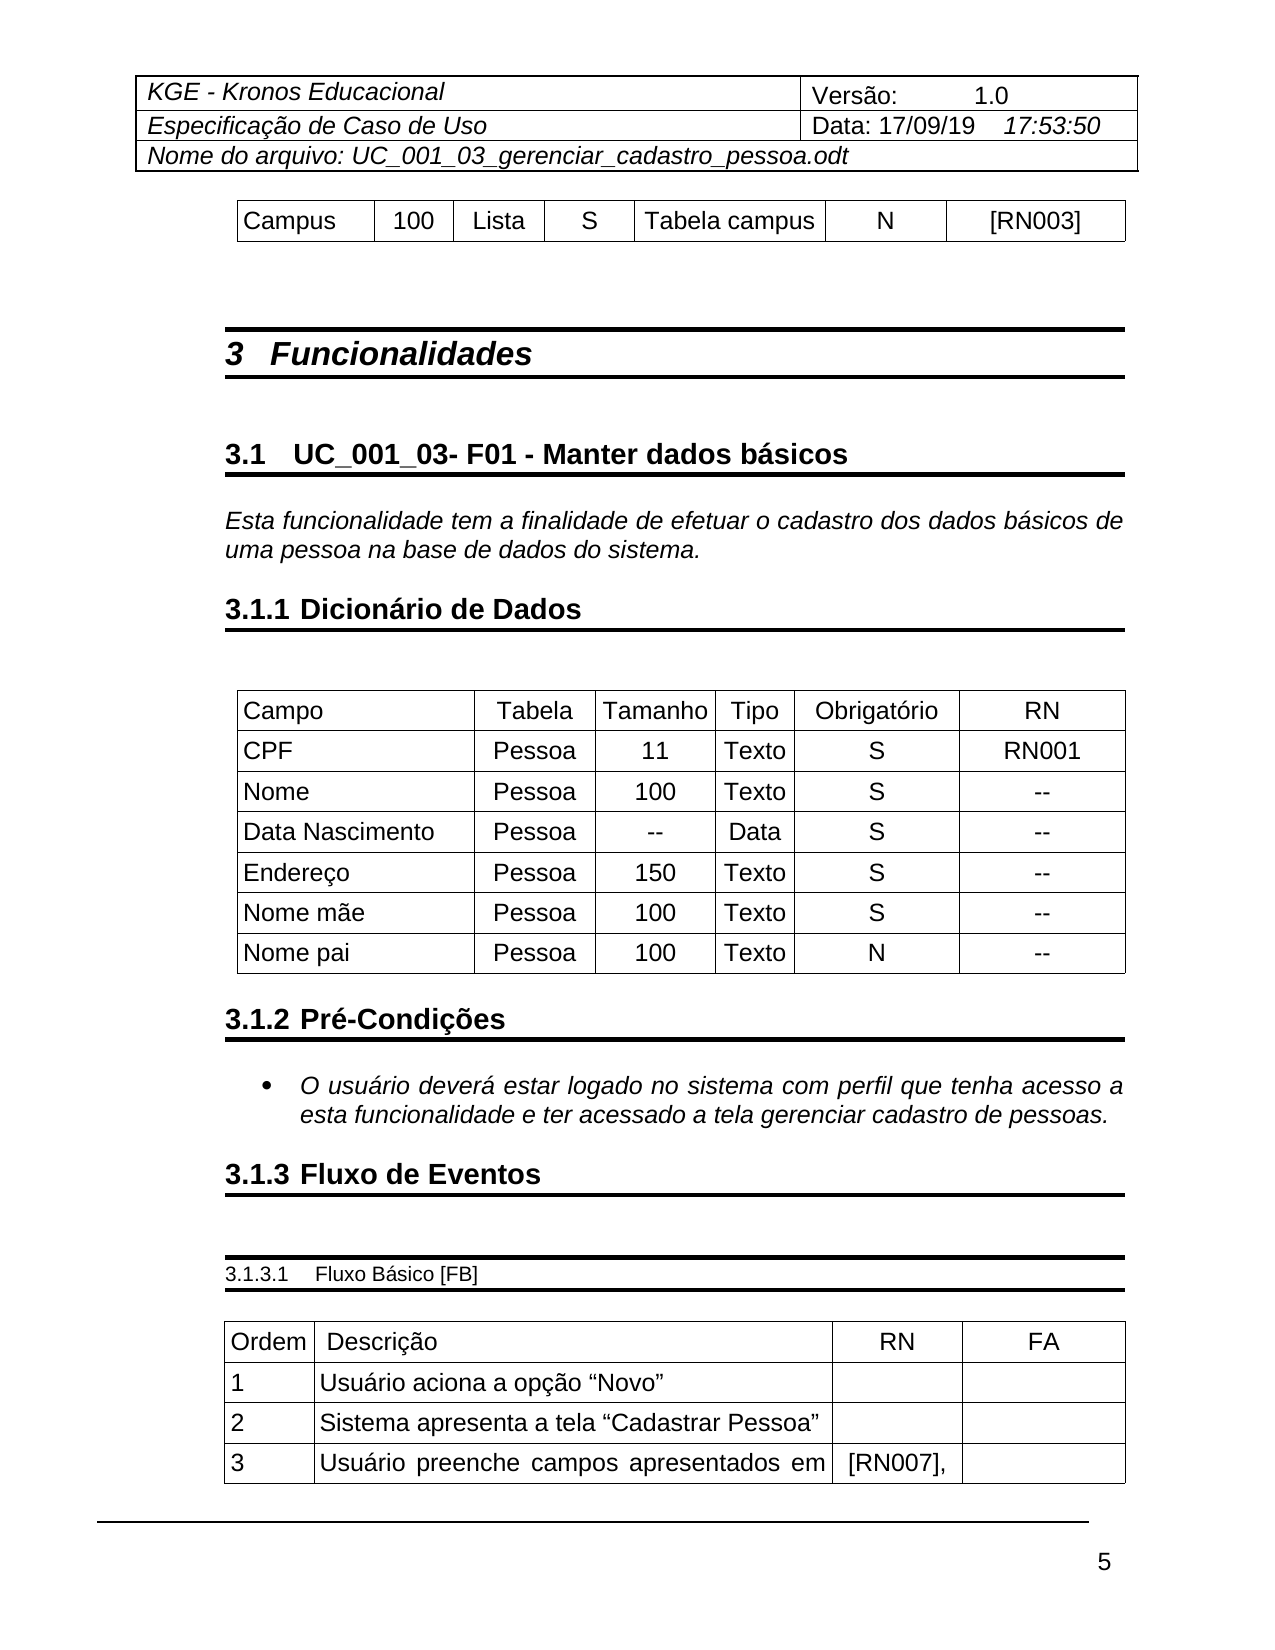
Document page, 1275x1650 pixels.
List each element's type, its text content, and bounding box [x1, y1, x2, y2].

subtitle Fluxo de Eventos [225, 1157, 1125, 1193]
table_cell Pessoa [475, 934, 595, 973]
subtitle Funcionalidades [225, 332, 1125, 375]
subtitle UC_001_03- F01 - Manter dados básicos [225, 437, 1125, 472]
table_cell -- [960, 853, 1125, 892]
table_cell Texto [716, 853, 794, 892]
list O usuário deverá estar logado no sistema com perfil que tenha acesso a esta funcionalidade e ter acessado a tela gerenciar cadastro de pessoas. [262, 1071, 1125, 1128]
table_cell -- [960, 893, 1125, 932]
table_cell N [826, 201, 946, 241]
table_cell Data Nascimento [238, 812, 474, 852]
table_header Obrigatório [795, 691, 959, 730]
table_cell 100 [596, 772, 715, 811]
table_cell [833, 1363, 962, 1402]
table_cell Usuário preenche campos apresentados em [315, 1444, 832, 1483]
table_cell 2 [225, 1403, 314, 1442]
table_header Descrição [315, 1322, 832, 1362]
table_cell CPF [238, 731, 474, 771]
table_cell -- [960, 772, 1125, 811]
table_cell Pessoa [475, 731, 595, 771]
table_cell [833, 1403, 962, 1442]
table_cell -- [960, 934, 1125, 973]
table_cell [963, 1363, 1125, 1402]
table_cell Pessoa [475, 772, 595, 811]
table_header FA [963, 1322, 1125, 1362]
table_header Tabela [475, 691, 595, 730]
table_cell Pessoa [475, 812, 595, 852]
table_cell N [795, 934, 959, 973]
table_cell Texto [716, 934, 794, 973]
table_cell Sistema apresenta a tela “Cadastrar Pessoa” [315, 1403, 832, 1442]
table_header Tipo [716, 691, 794, 730]
table_header RN [833, 1322, 962, 1362]
table_cell S [795, 853, 959, 892]
text Esta funcionalidade tem a finalidade de efetuar o cadastro dos dados básicos de uma pessoa na base de dados do sistema. [225, 506, 1125, 563]
table_cell 11 [596, 731, 715, 771]
table_cell Campus [238, 201, 374, 241]
subtitle Dicionário de Dados [225, 592, 1125, 628]
subtitle Fluxo Básico [FB] [225, 1260, 1125, 1288]
table_header Tamanho [596, 691, 715, 730]
table_cell 1 [225, 1363, 314, 1402]
table_cell [963, 1444, 1125, 1483]
table_cell Texto [716, 772, 794, 811]
table_cell 3 [225, 1444, 314, 1483]
table_cell -- [960, 812, 1125, 852]
table_cell Texto [716, 731, 794, 771]
table_cell Data [716, 812, 794, 852]
table_cell S [545, 201, 634, 241]
table_cell Nome pai [238, 934, 474, 973]
table_cell Pessoa [475, 853, 595, 892]
table_cell [963, 1403, 1125, 1442]
table_header Ordem [225, 1322, 314, 1362]
table_cell Nome [238, 772, 474, 811]
table_cell S [795, 893, 959, 932]
table_cell -- [596, 812, 715, 852]
table_cell 150 [596, 853, 715, 892]
table_header Campo [238, 691, 474, 730]
table_cell [RN003] [947, 201, 1125, 241]
table_cell S [795, 772, 959, 811]
table_cell 100 [596, 934, 715, 973]
subtitle Pré-Condições [225, 1002, 1125, 1037]
table_cell Pessoa [475, 893, 595, 932]
table_cell Tabela campus [635, 201, 825, 241]
table_cell Usuário aciona a opção “Novo” [315, 1363, 832, 1402]
table_cell Nome mãe [238, 893, 474, 932]
table_cell 100 [375, 201, 453, 241]
table_cell S [795, 731, 959, 771]
table_cell [RN007], [833, 1444, 962, 1483]
table_cell Endereço [238, 853, 474, 892]
table_cell Lista [454, 201, 544, 241]
table_cell S [795, 812, 959, 852]
table_cell RN001 [960, 731, 1125, 771]
table_header RN [960, 691, 1125, 730]
table_cell 100 [596, 893, 715, 932]
table_cell Texto [716, 893, 794, 932]
